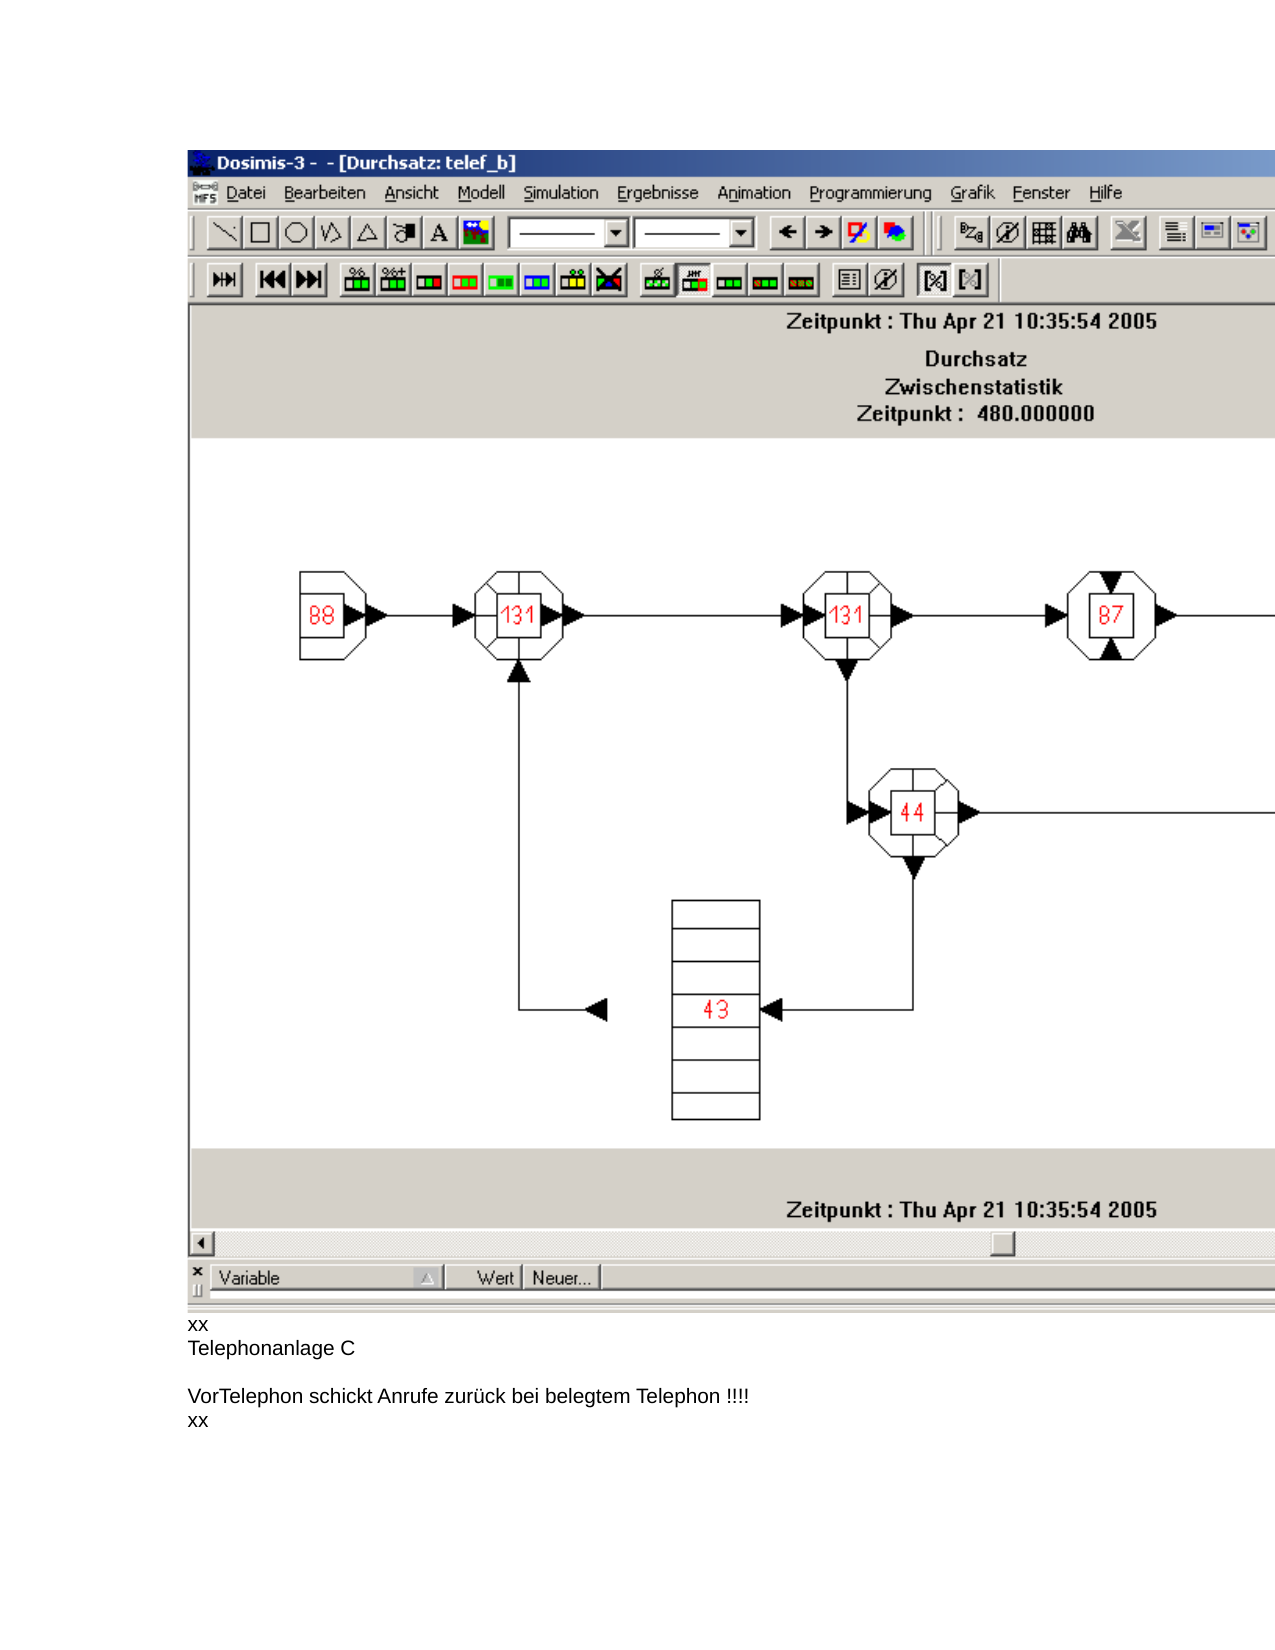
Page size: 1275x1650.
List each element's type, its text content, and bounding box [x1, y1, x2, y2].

text xx [187, 1408, 1087, 1432]
text VorTelephon schickt Anrufe zurück bei belegtem Telephon !!!! [187, 1384, 1087, 1408]
text xx [187, 1313, 1087, 1336]
text Telephonanlage C [187, 1336, 1087, 1360]
